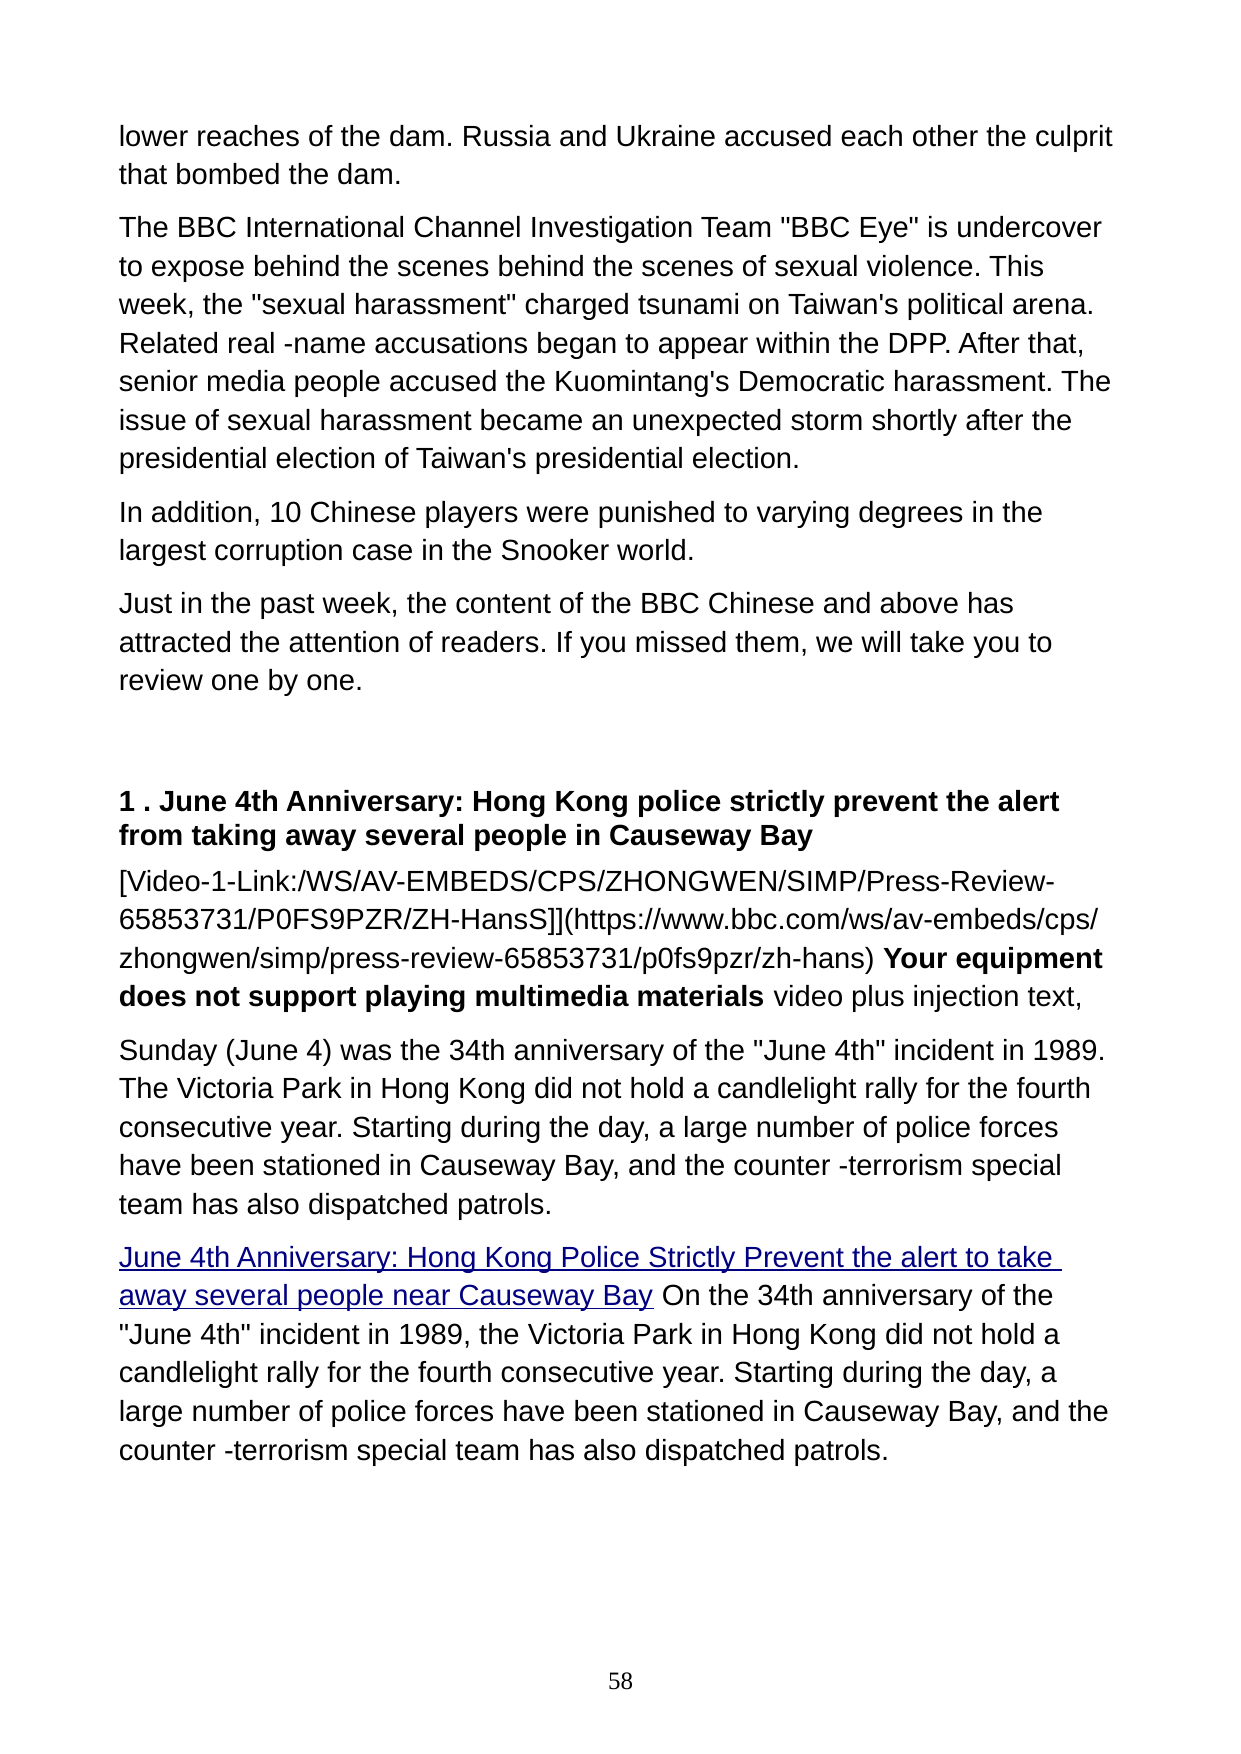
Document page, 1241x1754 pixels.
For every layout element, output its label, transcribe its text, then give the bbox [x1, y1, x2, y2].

text In addition, 10 Chinese players were punished to varying degrees in the largest corruption case in the Snooker world. [118, 494, 1122, 567]
text lower reaches of the dam. Russia and Ukraine accused each other the culprit that bombed the dam. [118, 118, 1122, 191]
text Sunday (June 4) was the 34th anniversary of the "June 4th" incident in 1989. The Victoria Park in Hong Kong did not hold a candlelight rally for the fourth consecutive year. Starting during the day, a large number of police forces have been stationed in Causeway Bay, and the counter -terrorism special team has also dispatched patrols. [118, 1032, 1122, 1220]
text [Video-1-Link:/WS/AV-EMBEDS/CPS/ZHONGWEN/SIMP/Press-Review-65853731/P0FS9PZR/ZH-HansS]](https://www.bbc.com/ws/av-embeds/cps/zhongwen/simp/press-review-65853731/p0fs9pzr/zh-hans) Your equipment does not support playing multimedia materials video plus injection text, [118, 864, 1122, 1013]
text The BBC International Channel Investigation Team "BBC Eye" is undercover to expose behind the scenes behind the scenes of sexual violence. This week, the "sexual harassment" charged tsunami on Taiwan's political arena. Related real -name accusations began to appear within the DPP. After that, senior media people accused the Kuomintang's Democratic harassment. The issue of sexual harassment became an unexpected storm shortly after the presidential election of Taiwan's presidential election. [118, 210, 1122, 475]
subtitle 1 . June 4th Anniversary: Hong Kong police strictly prevent the alert from taking away several people in Causeway Bay [118, 784, 1122, 851]
text Just in the past week, the content of the BBC Chinese and above has attracted the attention of readers. If you missed them, we will take you to review one by one. [118, 586, 1122, 697]
text June 4th Anniversary: Hong Kong Police Strictly Prevent the alert to take away several people near Causeway Bay On the 34th anniversary of the "June 4th" incident in 1989, the Victoria Park in Hong Kong did not hold a candlelight rally for the fourth consecutive year. Starting during the day, a large number of police forces have been stationed in Causeway Bay, and the counter -terrorism special team has also dispatched patrols. [118, 1240, 1122, 1466]
